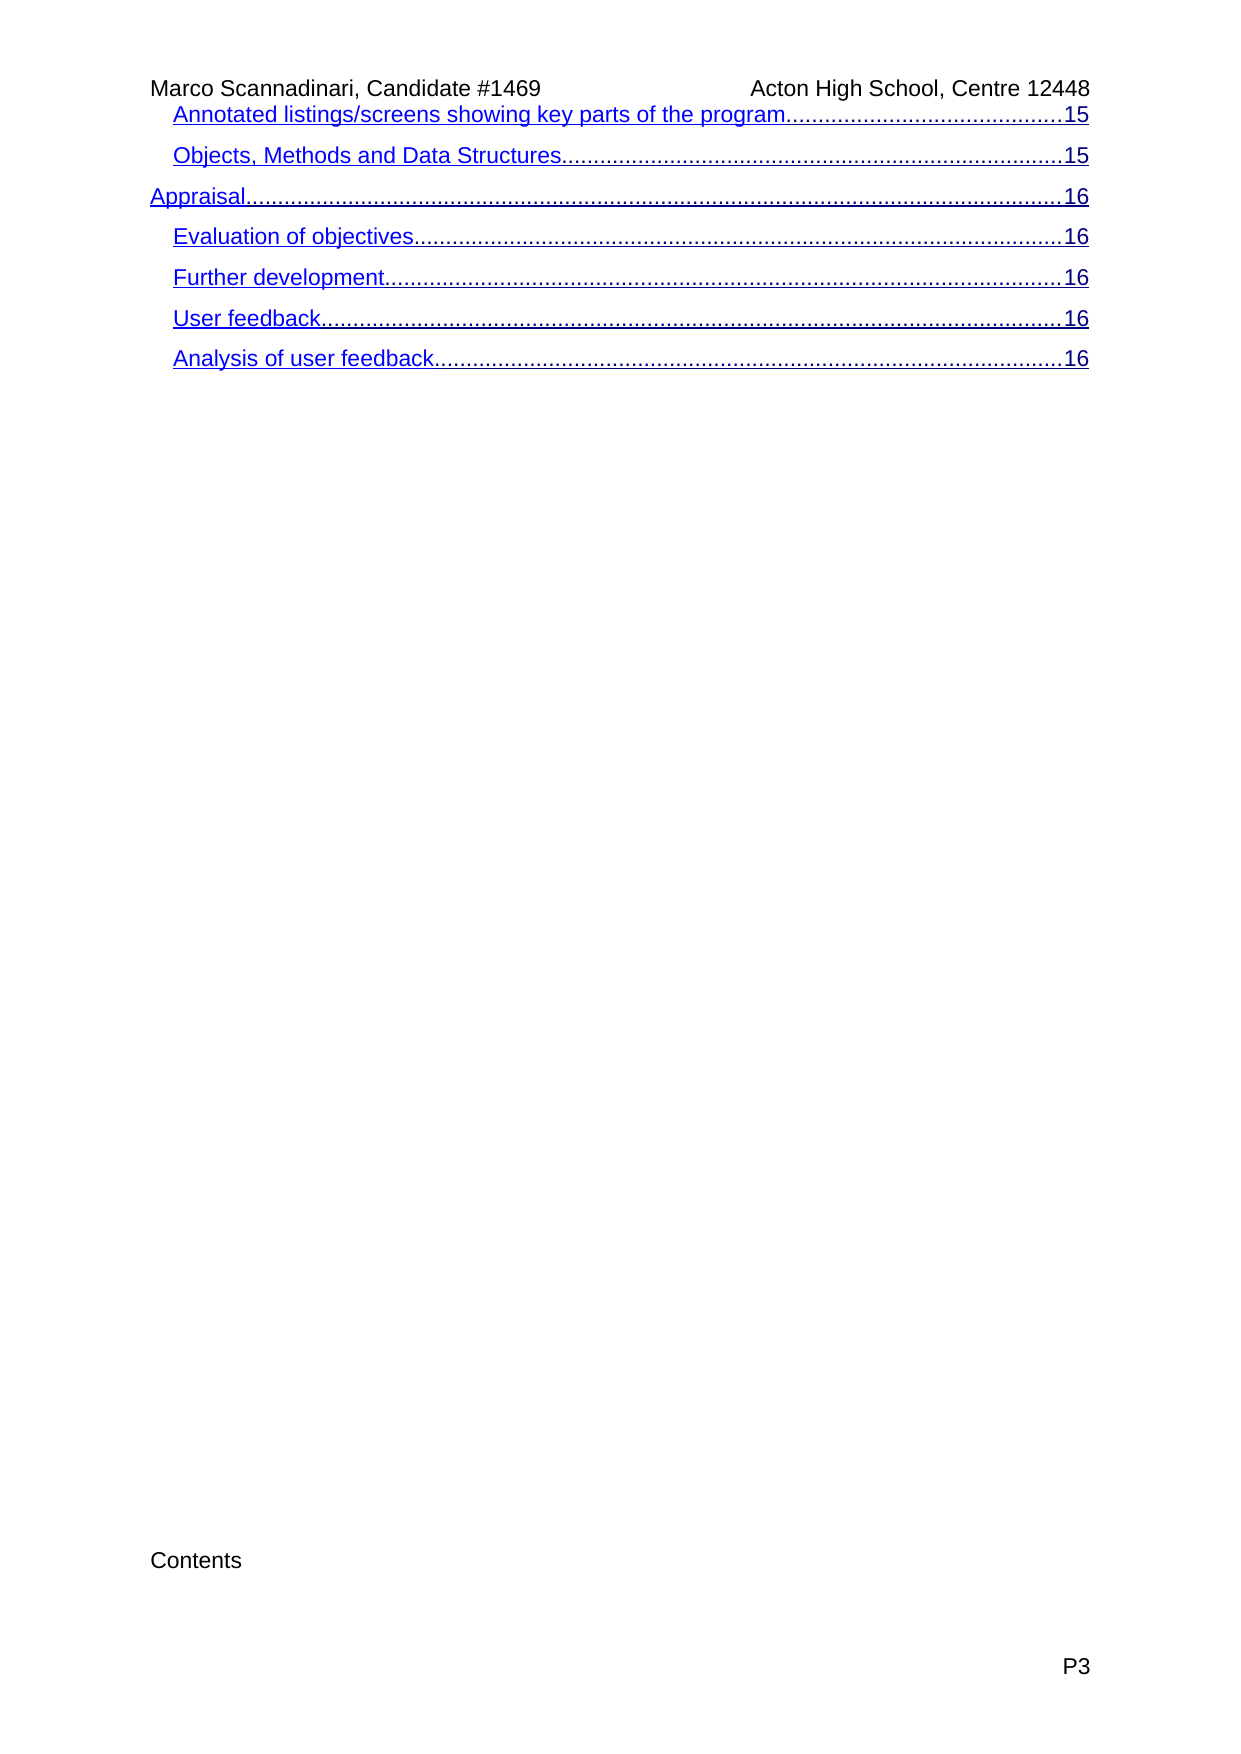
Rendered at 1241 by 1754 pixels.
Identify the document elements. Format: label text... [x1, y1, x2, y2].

text Analysis of user feedback 16 [173, 345, 1090, 371]
text Appraisal 16 [150, 183, 1090, 209]
text Evaluation of objectives 16 [173, 223, 1090, 249]
text Further development 16 [173, 264, 1090, 290]
text User feedback 16 [173, 304, 1090, 331]
text Objects, Methods and Data Structures 15 [173, 142, 1090, 168]
text Annotated listings/screens showing key parts of the program 15 [173, 101, 1090, 128]
